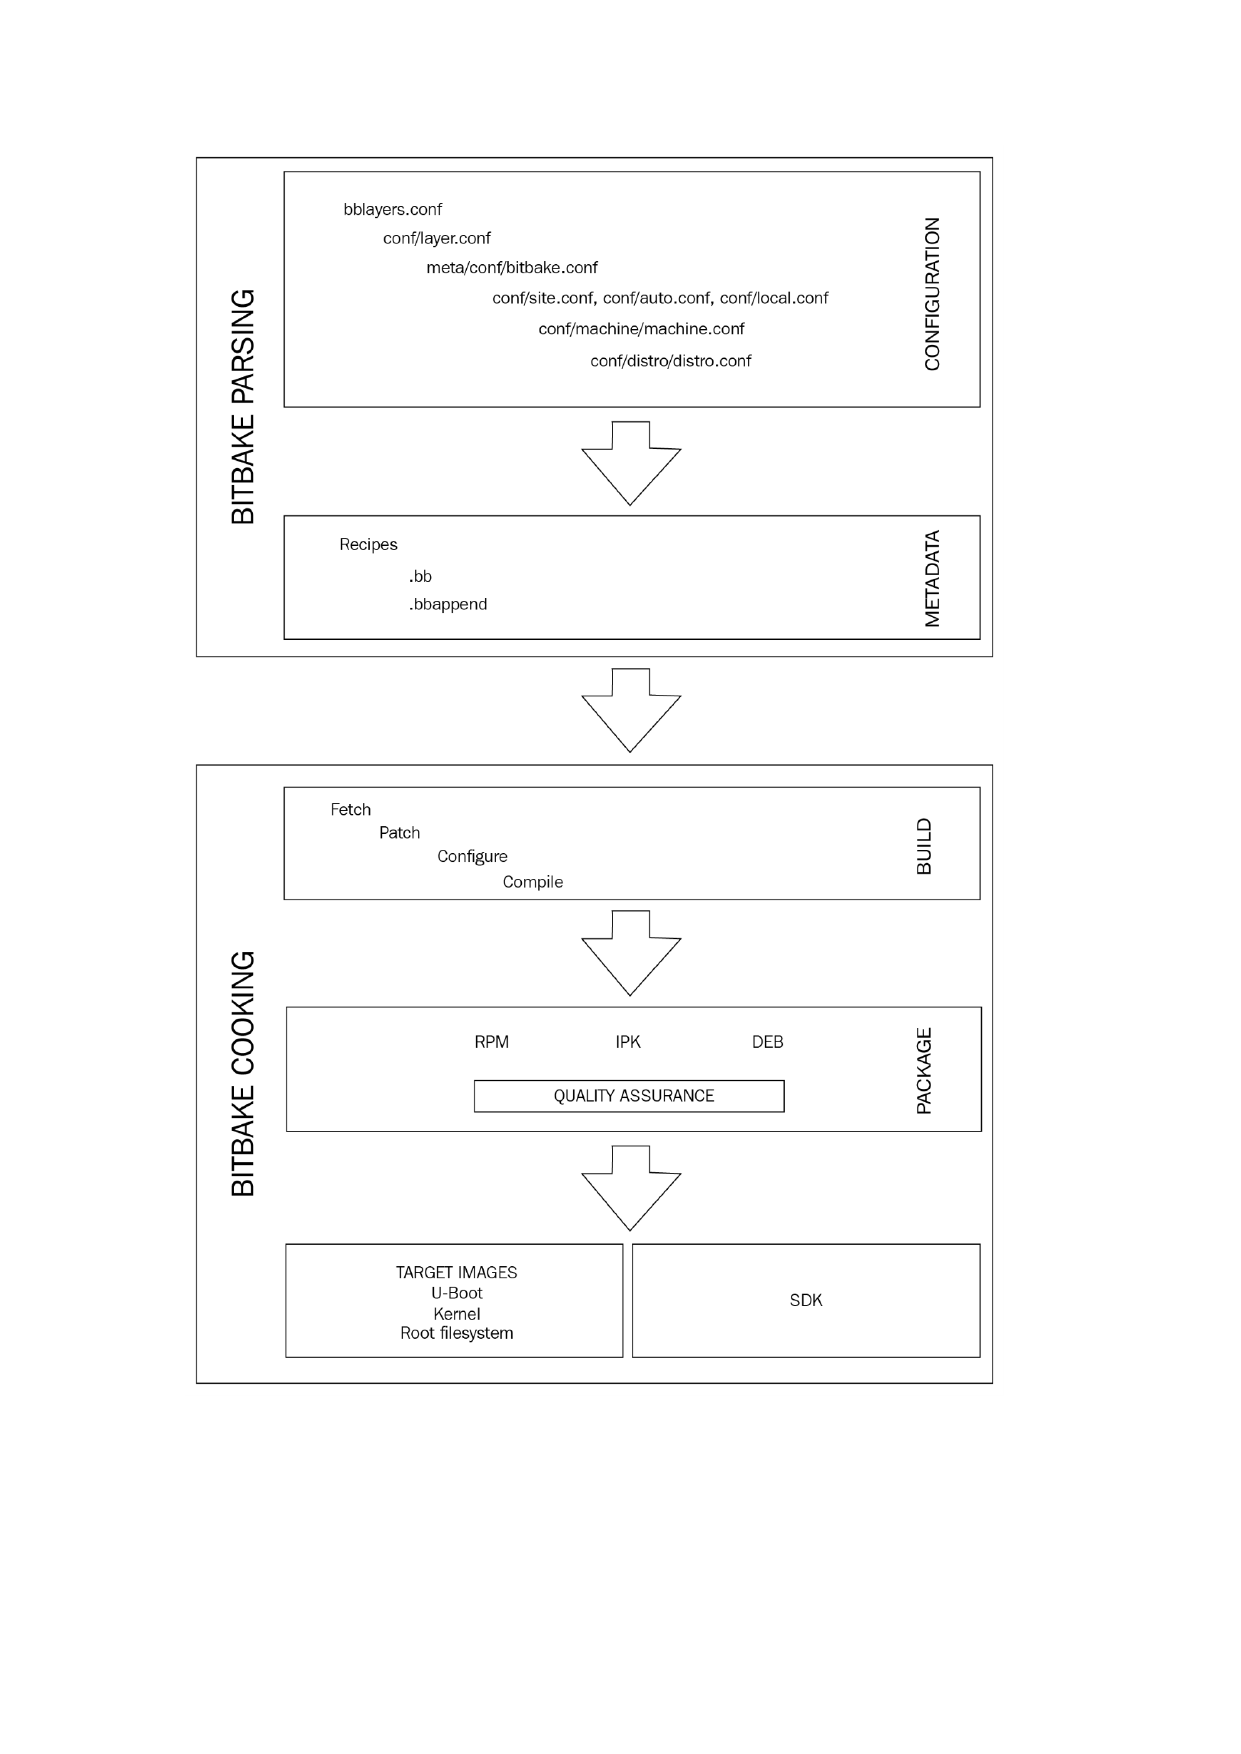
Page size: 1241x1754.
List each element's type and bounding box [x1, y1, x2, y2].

picture [185, 145, 1004, 1396]
